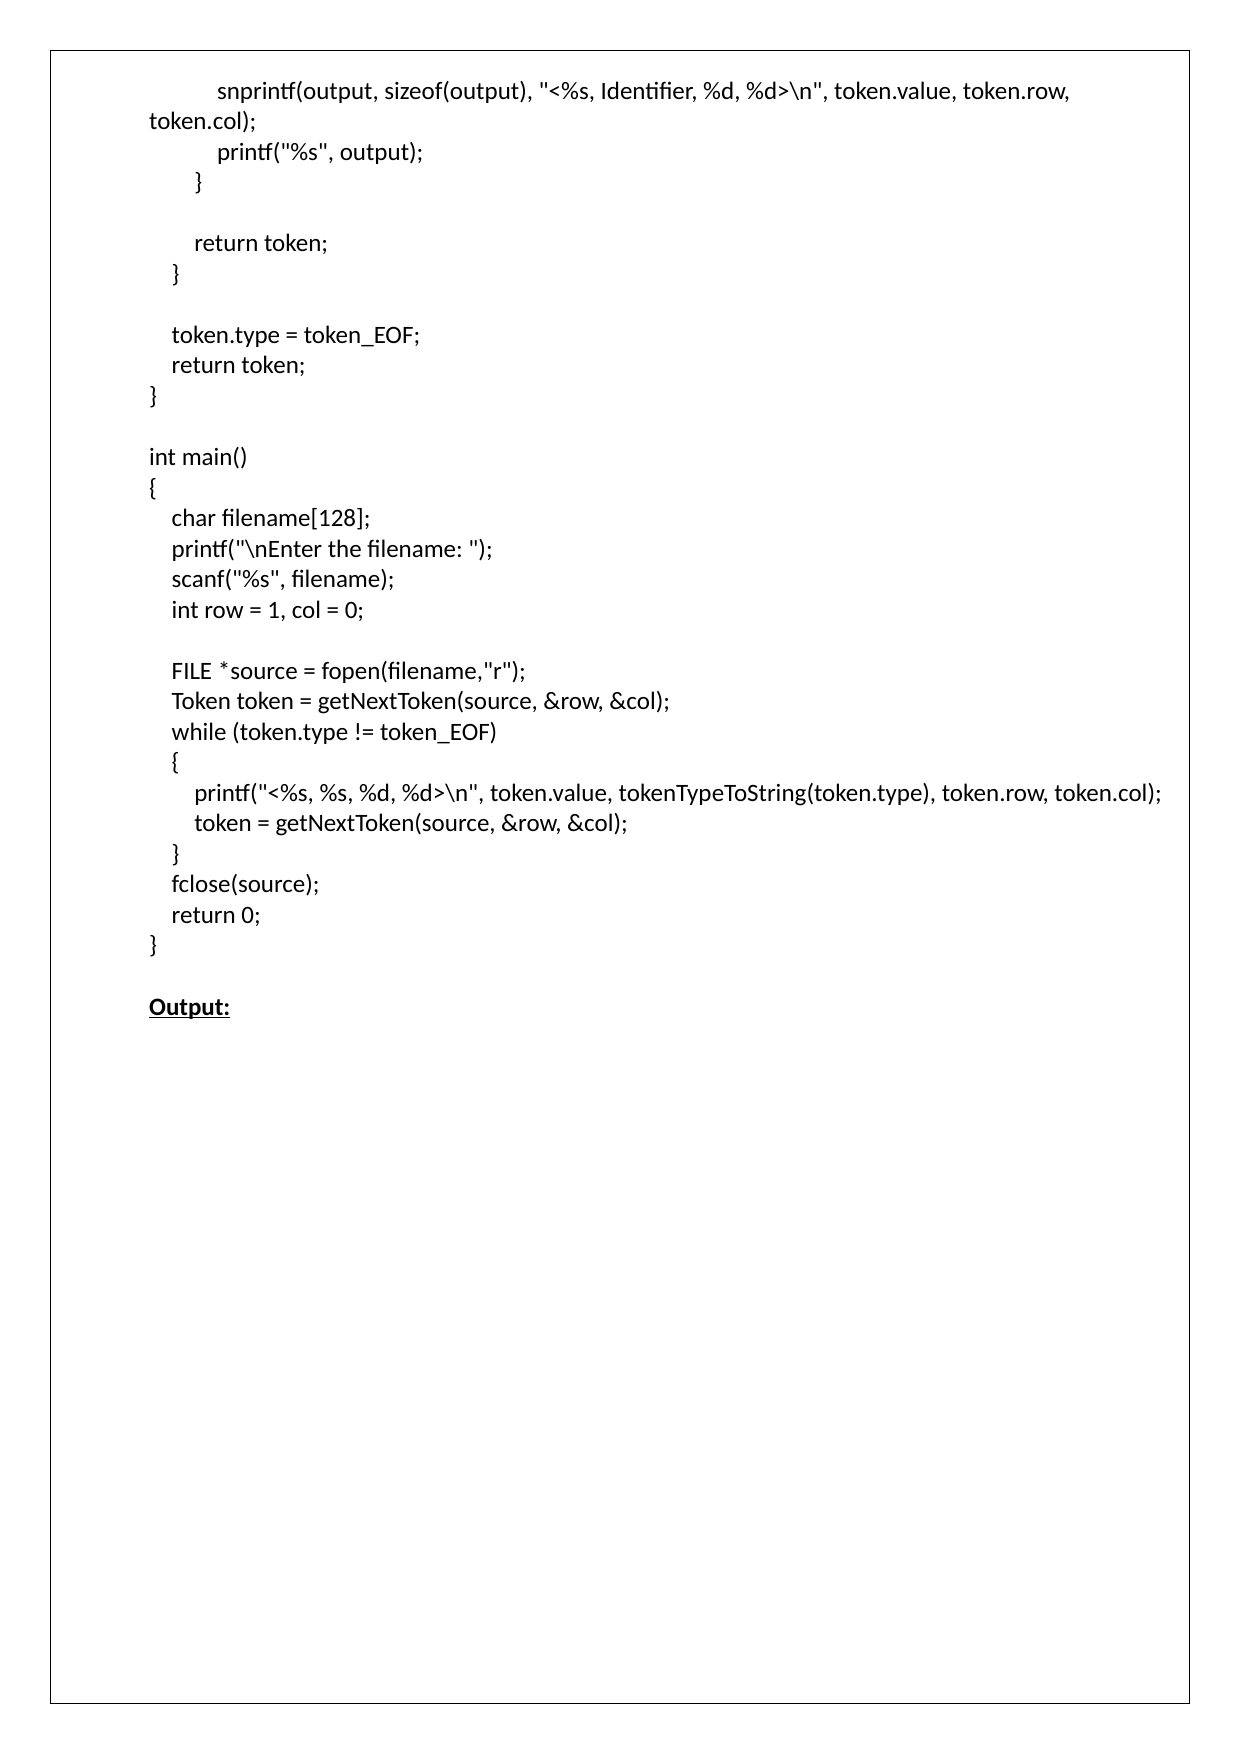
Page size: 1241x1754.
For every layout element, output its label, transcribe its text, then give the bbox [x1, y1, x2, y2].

text { [149, 746, 1165, 777]
text } [149, 929, 1165, 960]
text Output: [75, 991, 1165, 1021]
text char filename[128]; [149, 502, 1165, 533]
text } [149, 258, 1165, 289]
text } [149, 380, 1165, 411]
text snprintf(output, sizeof(output), "<%s, Identifier, %d, %d>\n", token.value, token.row, token.col); [149, 75, 1165, 136]
text FILE *source = fopen(filename,"r"); [149, 655, 1165, 685]
text while (token.type != token_EOF) [149, 716, 1165, 746]
text return token; [149, 228, 1165, 258]
text } [149, 838, 1165, 868]
text int row = 1, col = 0; [149, 594, 1165, 624]
text scanf("%s", filename); [149, 563, 1165, 594]
text printf("%s", output); [149, 136, 1165, 167]
text int main() [149, 441, 1165, 472]
text token.type = token_EOF; [149, 319, 1165, 350]
text token = getNextToken(source, &row, &col); [149, 807, 1165, 838]
text fclose(source); [149, 868, 1165, 899]
text return token; [149, 350, 1165, 380]
text return 0; [149, 899, 1165, 929]
text printf("<%s, %s, %d, %d>\n", token.value, tokenTypeToString(token.type), token.row, token.col); [149, 777, 1165, 807]
text } [149, 167, 1165, 197]
text printf("\nEnter the filename: "); [149, 533, 1165, 563]
text Token token = getNextToken(source, &row, &col); [149, 685, 1165, 716]
text { [149, 472, 1165, 502]
